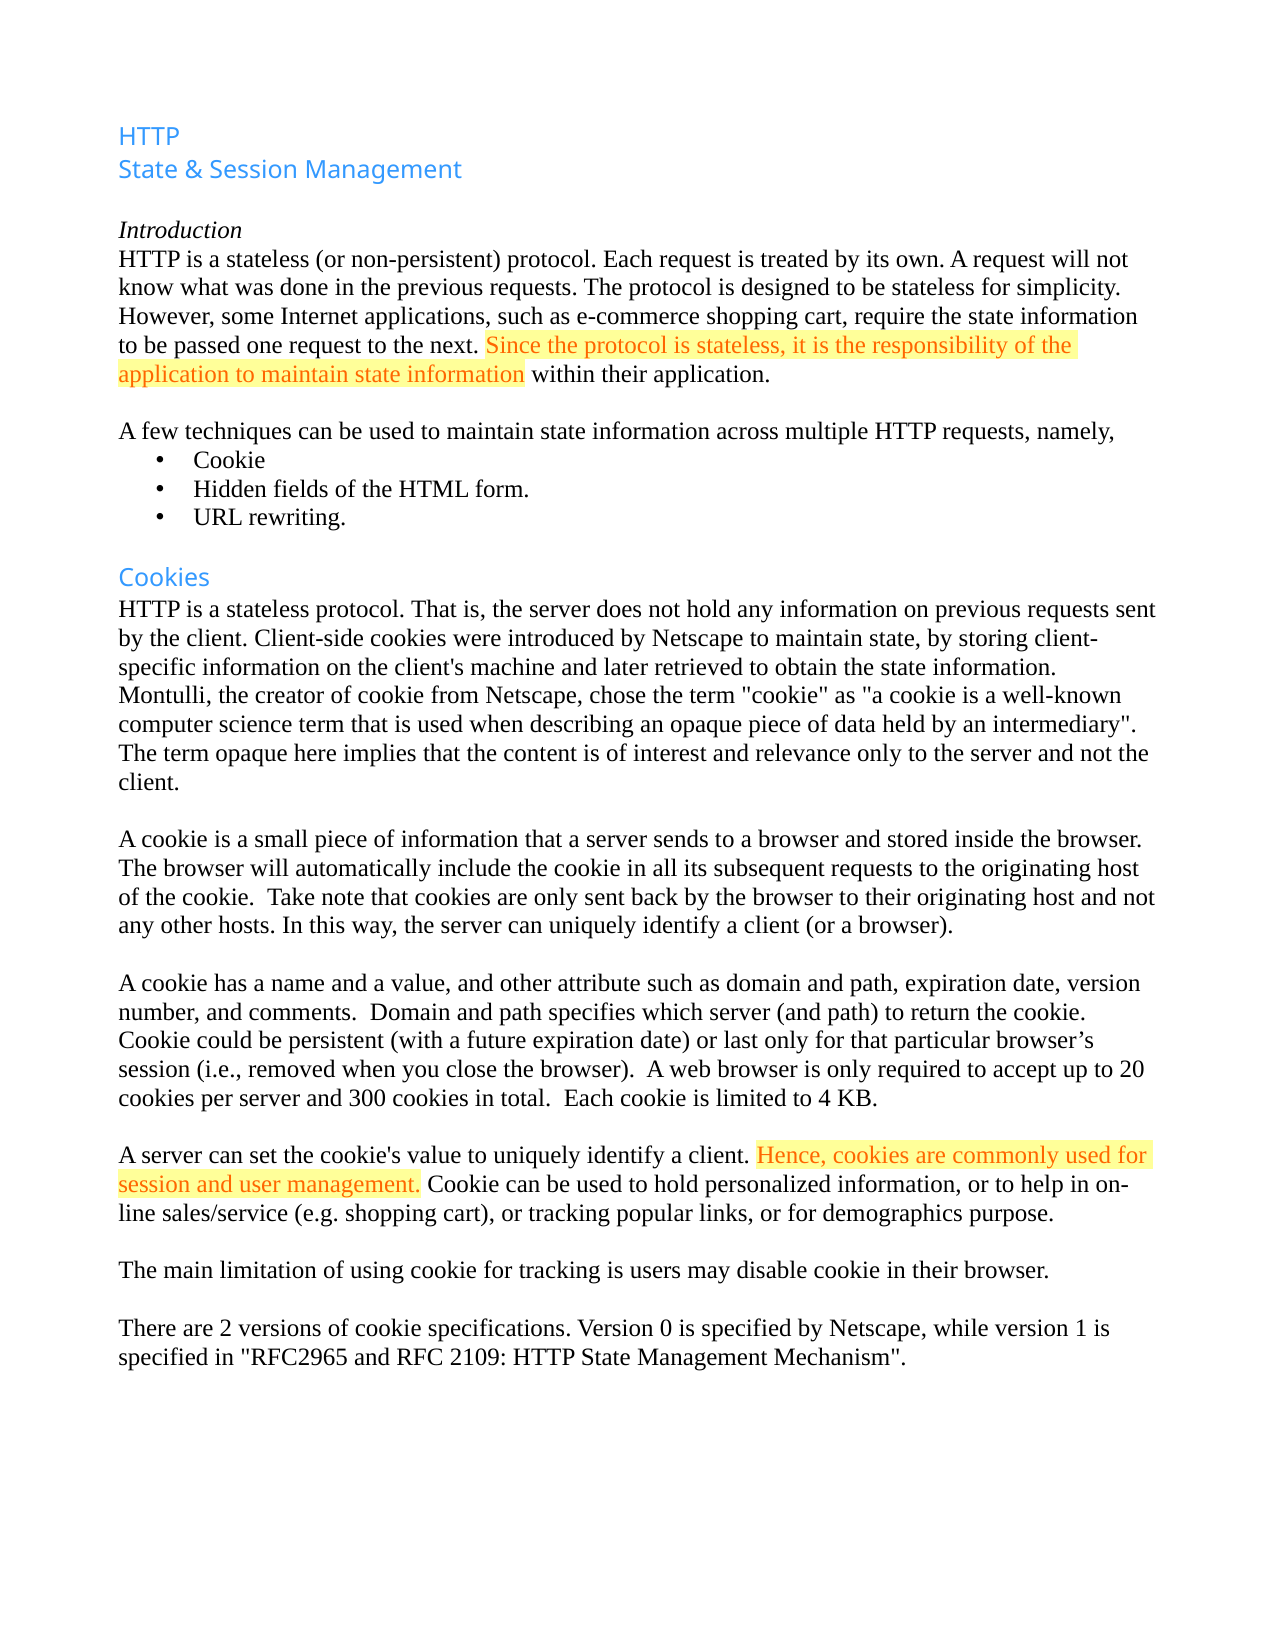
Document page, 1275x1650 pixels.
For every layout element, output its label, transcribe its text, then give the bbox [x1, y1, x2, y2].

text A few techniques can be used to maintain state information across multiple HTTP requests, namely, [118, 416, 1157, 445]
text A cookie has a name and a value, and other attribute such as domain and path, expiration date, version number, and comments. Domain and path specifies which server (and path) to return the cookie. Cookie could be persistent (with a future expiration date) or last only for that particular browser’s session (i.e., removed when you close the browser). A web browser is only required to accept up to 20 cookies per server and 300 cookies in total. Each cookie is limited to 4 KB. [118, 968, 1157, 1112]
text State & Session Management [118, 152, 1157, 186]
text The main limitation of using cookie for tracking is users may disable cookie in their browser. [118, 1255, 1157, 1284]
list URL rewriting. [156, 502, 1157, 531]
text HTTP is a stateless (or non-persistent) protocol. Each request is treated by its own. A request will not know what was done in the previous requests. The protocol is designed to be stateless for simplicity. However, some Internet applications, such as e-commerce shopping cart, require the state information to be passed one request to the next. Since the protocol is stateless, it is the responsibility of the application to maintain state information within their application. [118, 244, 1157, 387]
list Hidden fields of the HTML form. [156, 474, 1157, 502]
text A cookie is a small piece of information that a server sends to a browser and stored inside the browser. The browser will automatically include the cookie in all its subsequent requests to the originating host of the cookie. Take note that cookies are only sent back by the browser to their originating host and not any other hosts. In this way, the server can uniquely identify a client (or a browser). [118, 824, 1157, 939]
text Introduction [118, 215, 1157, 244]
text HTTP [118, 118, 1157, 152]
text HTTP is a stateless protocol. That is, the server does not hold any information on previous requests sent by the client. Client-side cookies were introduced by Netscape to maintain state, by storing client-specific information on the client's machine and later retrieved to obtain the state information. Montulli, the creator of cookie from Netscape, chose the term "cookie" as "a cookie is a well-known computer science term that is used when describing an opaque piece of data held by an intermediary". The term opaque here implies that the content is of interest and relevance only to the server and not the client. [118, 594, 1157, 795]
text There are 2 versions of cookie specifications. Version 0 is specified by Netscape, while version 1 is specified in "RFC2965 and RFC 2109: HTTP State Management Mechanism". [118, 1313, 1157, 1370]
text A server can set the cookie's value to uniquely identify a client. Hence, cookies are commonly used for session and user management. Cookie can be used to hold personalized information, or to help in on-line sales/service (e.g. shopping cart), or tracking popular links, or for demographics purpose. [118, 1140, 1157, 1227]
text Cookies [118, 560, 1157, 594]
list Cookie [156, 445, 1157, 474]
